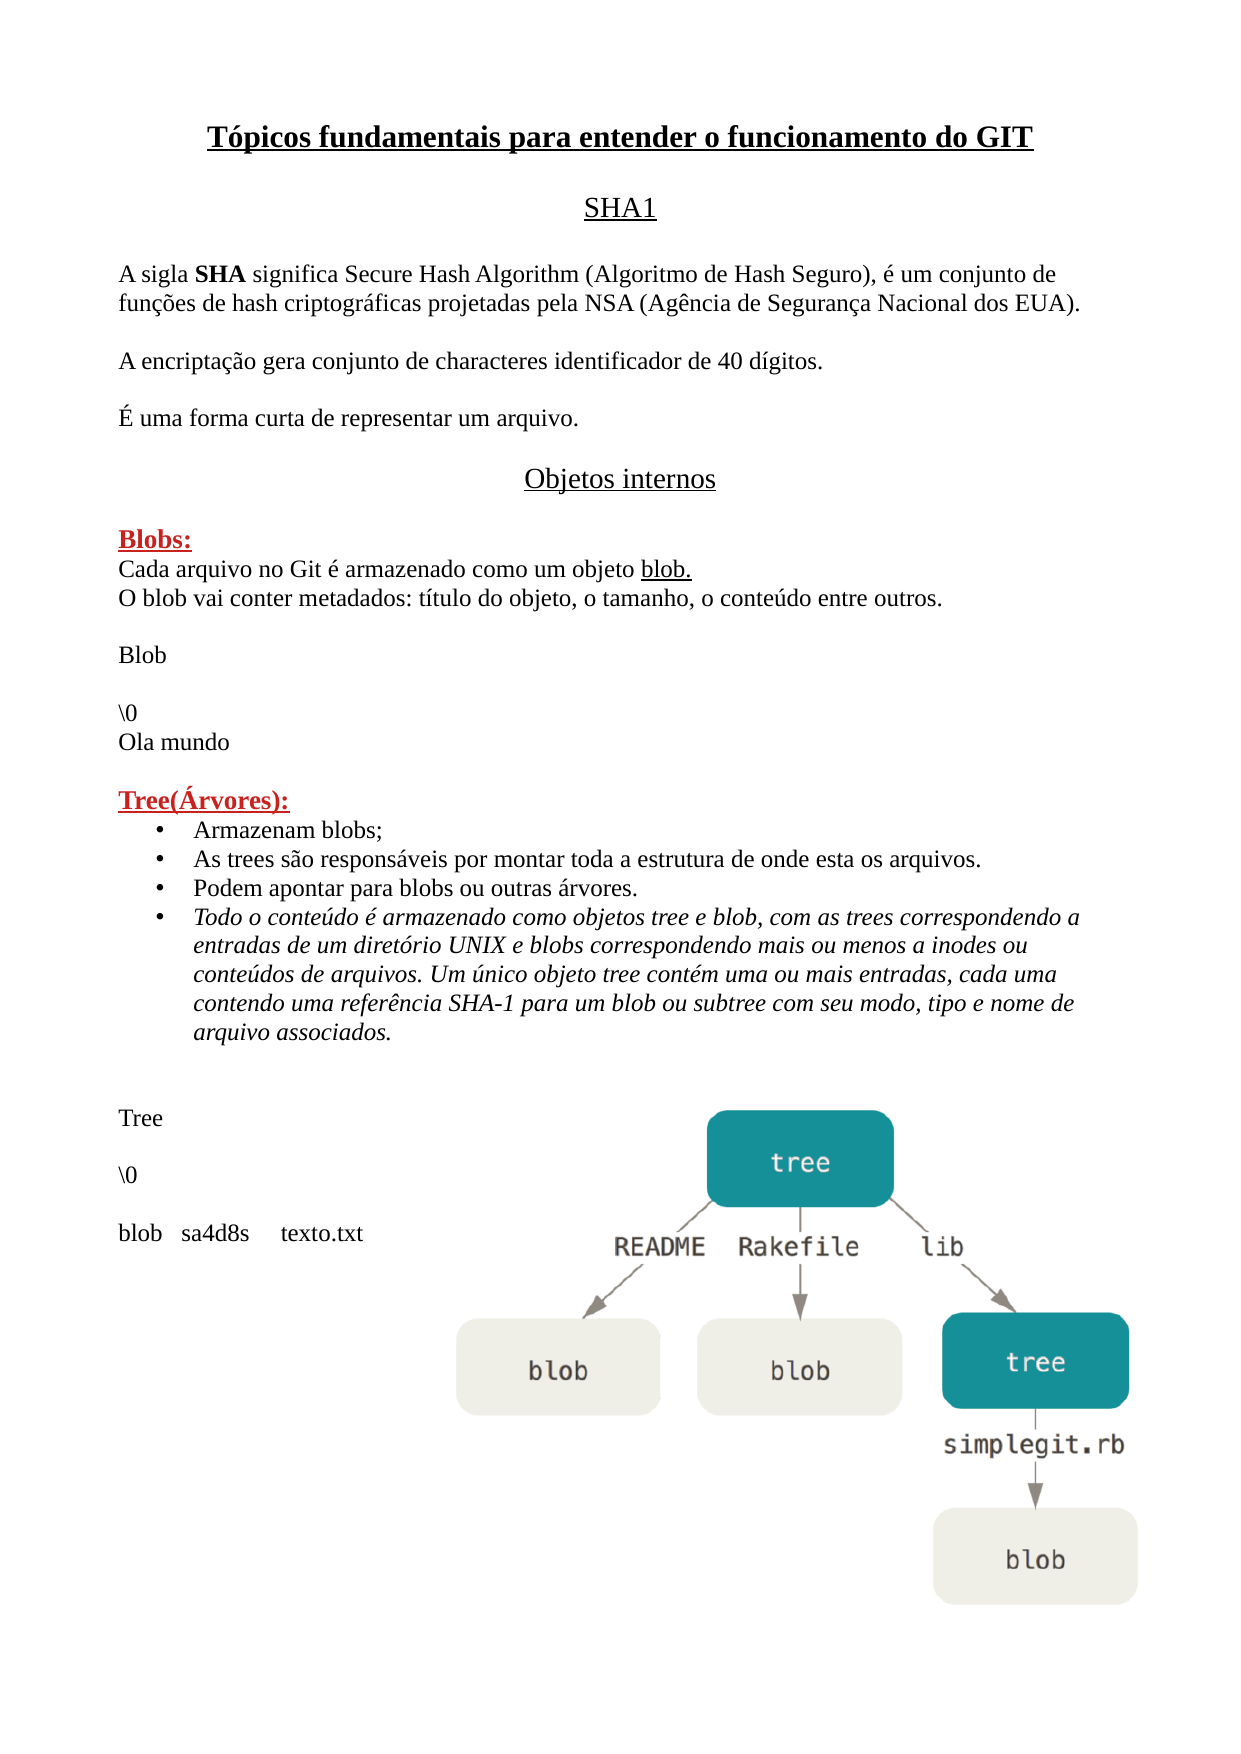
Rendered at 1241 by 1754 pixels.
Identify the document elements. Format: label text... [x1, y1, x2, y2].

list Armazenam blobs; [156, 815, 1122, 844]
list Podem apontar para blobs ou outras árvores. [156, 873, 1122, 902]
text Blobs: [118, 523, 1122, 554]
text É uma forma curta de representar um arquivo. [118, 403, 1122, 432]
list As trees são responsáveis por montar toda a estrutura de onde esta os arquivos. [156, 844, 1122, 873]
text Ola mundo [118, 727, 1122, 755]
text Tópicos fundamentais para entender o funcionamento do GIT [118, 118, 1122, 154]
text \0 [118, 698, 1122, 727]
text A encriptação gera conjunto de characteres identificador de 40 dígitos. [118, 346, 1122, 374]
text A sigla SHA significa Secure Hash Algorithm (Algoritmo de Hash Seguro), é um conjunto de funções de hash criptográficas projetadas pela NSA (Agência de Segurança Nacional dos EUA). [118, 259, 1122, 317]
text Cada arquivo no Git é armazenado como um objeto blob. [118, 554, 1122, 583]
text O blob vai conter metadados: título do objeto, o tamanho, o conteúdo entre outros. [118, 583, 1122, 612]
list Todo o conteúdo é armazenado como objetos tree e blob, com as trees correspondendo a entradas de um diretório UNIX e blobs correspondendo mais ou menos a inodes ou conteúdos de arquivos. Um único objeto tree contém uma ou mais entradas, cada uma contendo uma referência SHA-1 para um blob ou subtree com seu modo, tipo e nome de arquivo associados. [156, 902, 1122, 1045]
text Blob [118, 640, 1122, 669]
text Tree(Árvores): [118, 784, 1122, 815]
text \0 [118, 1160, 435, 1189]
text blob sa4d8s texto.txt [118, 1218, 435, 1247]
picture [435, 1089, 1158, 1625]
text SHA1 [118, 190, 1122, 223]
text Tree [118, 1103, 435, 1132]
text Objetos internos [118, 461, 1122, 494]
